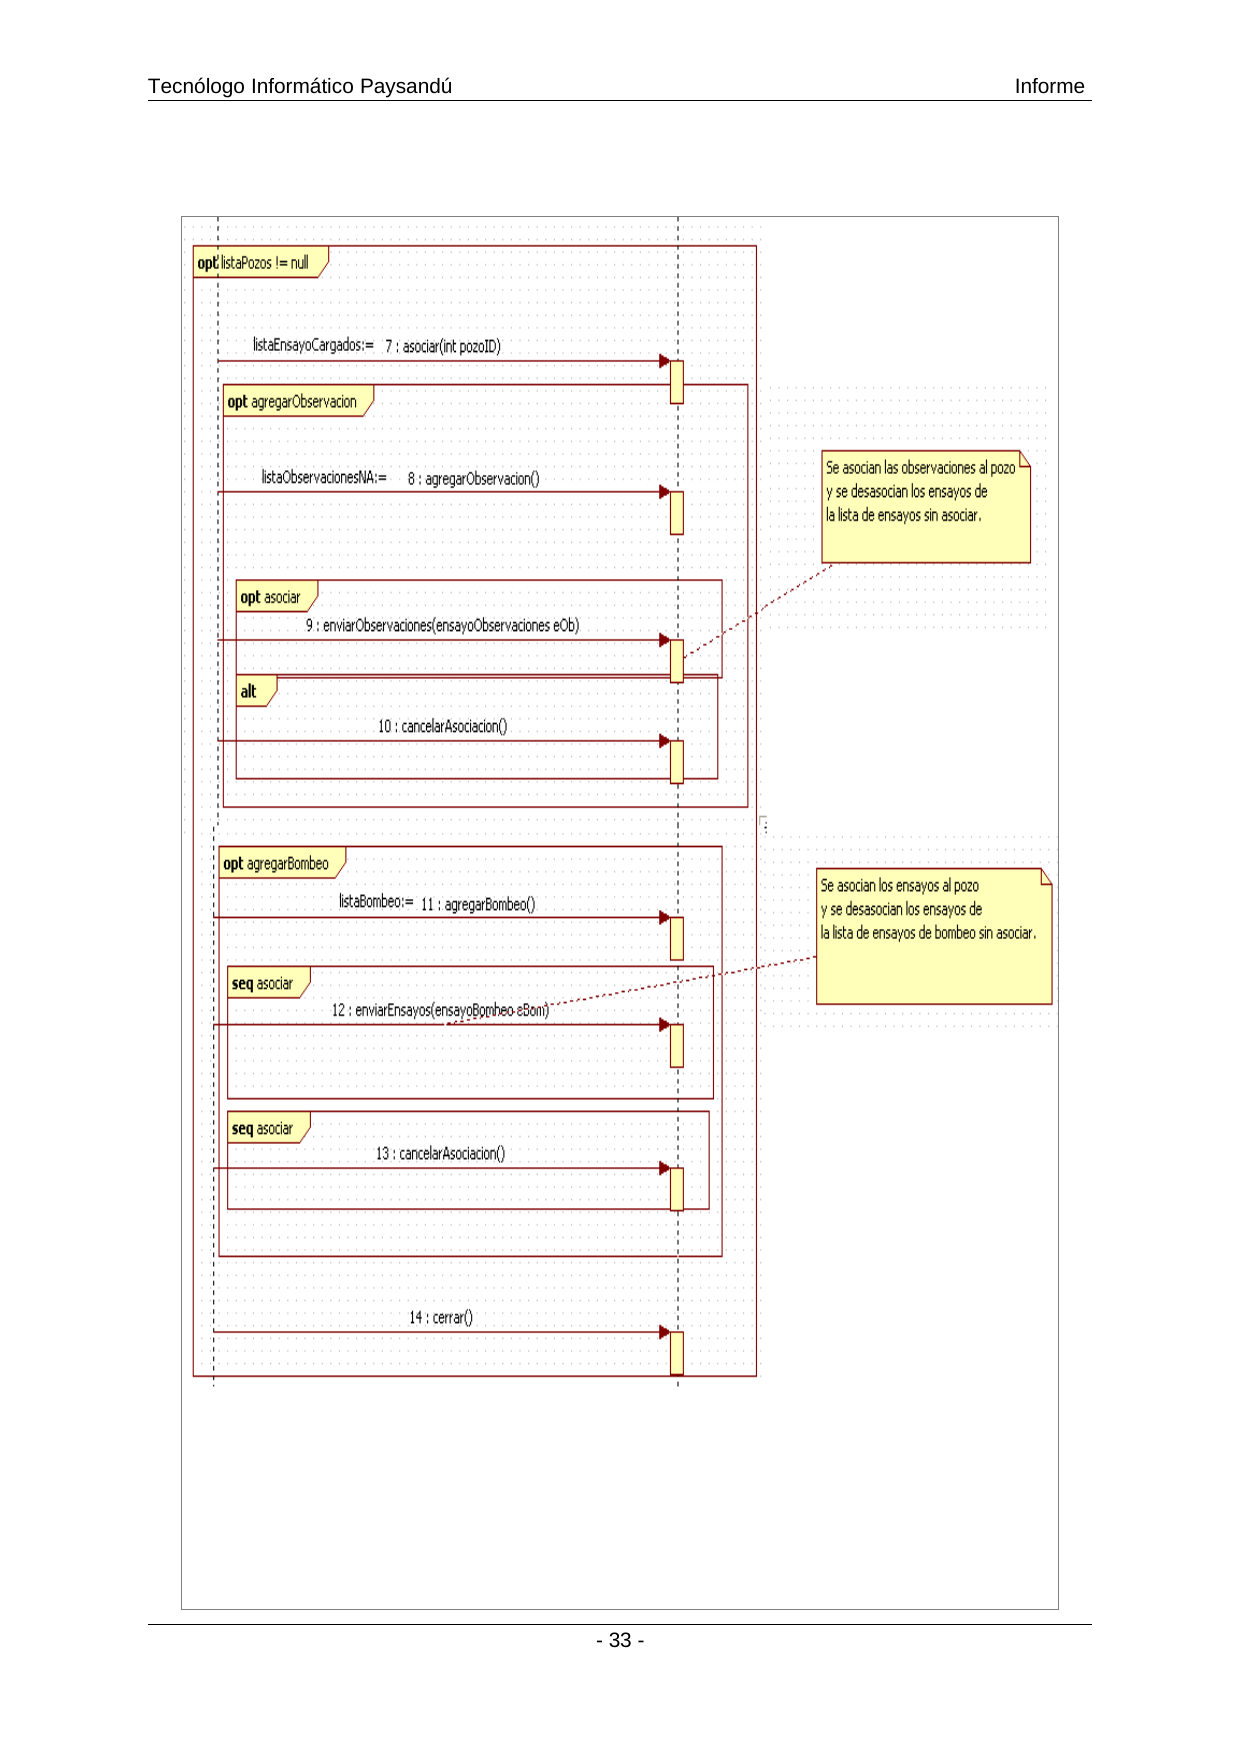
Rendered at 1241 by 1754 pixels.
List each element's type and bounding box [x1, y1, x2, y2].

picture [182, 217, 1058, 1609]
